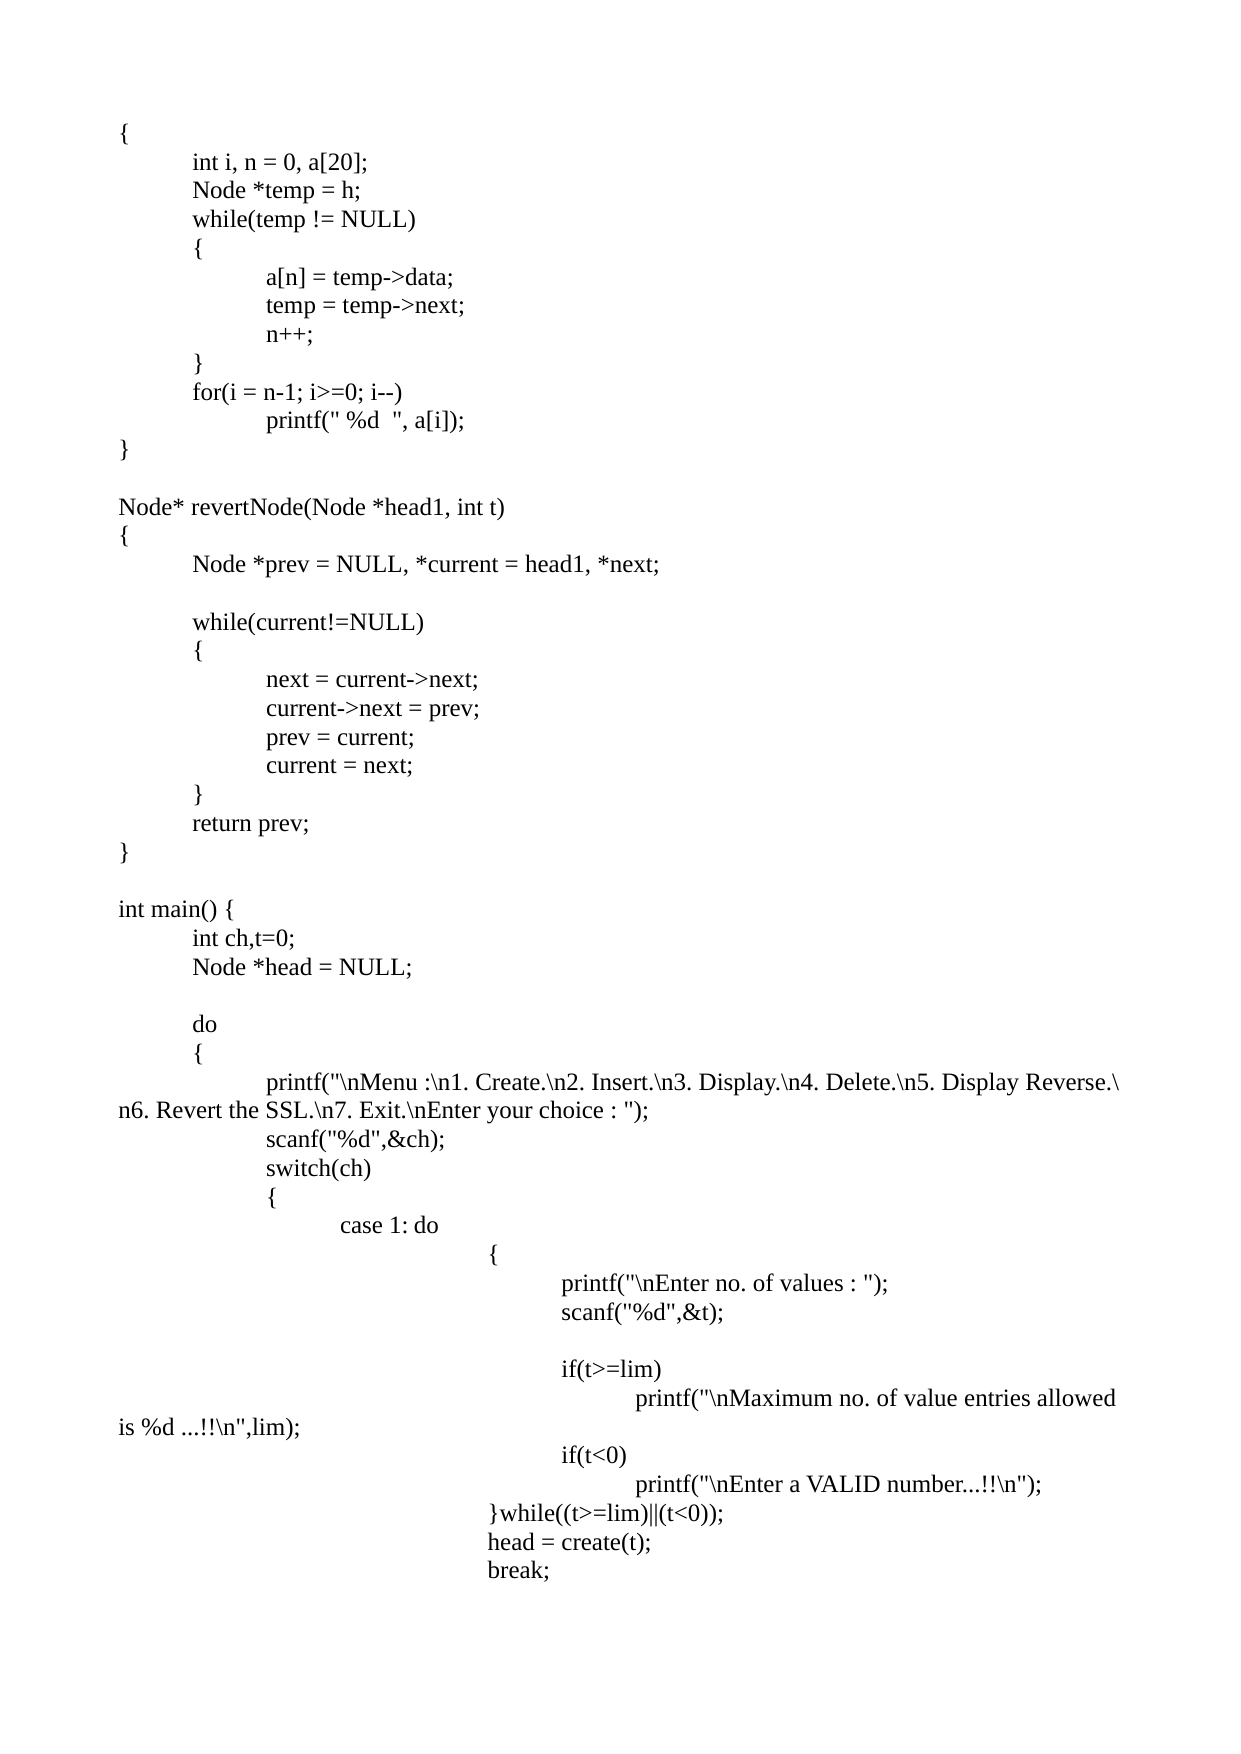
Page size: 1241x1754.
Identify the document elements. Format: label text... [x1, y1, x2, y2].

text } [118, 837, 1122, 866]
text printf("\nEnter no. of values : "); [118, 1268, 1122, 1297]
text { [118, 233, 1122, 262]
text case 1: do [118, 1211, 1122, 1239]
text { [118, 1182, 1122, 1211]
text Node* revertNode(Node *head1, int t) [118, 492, 1122, 521]
text temp = temp->next; [118, 291, 1122, 319]
text Node *prev = NULL, *current = head1, *next; [118, 549, 1122, 578]
text break; [118, 1556, 1122, 1584]
text }while((t>=lim)||(t<0)); [118, 1498, 1122, 1527]
text n++; [118, 319, 1122, 348]
text printf("\nEnter a VALID number...!!\n"); [118, 1469, 1122, 1498]
text { [118, 521, 1122, 549]
text scanf("%d",&ch); [118, 1124, 1122, 1153]
text if(t<0) [118, 1441, 1122, 1469]
text } [118, 434, 1122, 463]
text int i, n = 0, a[20]; [118, 147, 1122, 176]
text { [118, 1239, 1122, 1268]
text while(temp != NULL) [118, 204, 1122, 233]
text next = current->next; [118, 664, 1122, 693]
text Node *temp = h; [118, 176, 1122, 204]
text int main() { [118, 894, 1122, 923]
text return prev; [118, 808, 1122, 837]
text } [118, 779, 1122, 808]
text while(current!=NULL) [118, 607, 1122, 636]
text int ch,t=0; [118, 923, 1122, 952]
text prev = current; [118, 722, 1122, 751]
text { [118, 636, 1122, 664]
text for(i = n-1; i>=0; i--) [118, 377, 1122, 406]
text printf("\nMaximum no. of value entries allowed is %d ...!!\n",lim); [118, 1383, 1122, 1441]
text current->next = prev; [118, 693, 1122, 722]
text printf("\nMenu :\n1. Create.\n2. Insert.\n3. Display.\n4. Delete.\n5. Display Reverse.\n6. Revert the SSL.\n7. Exit.\nEnter your choice : "); [118, 1067, 1122, 1124]
text current = next; [118, 751, 1122, 779]
text printf(" %d ", a[i]); [118, 406, 1122, 434]
text head = create(t); [118, 1527, 1122, 1556]
text { [118, 118, 1122, 147]
text { [118, 1038, 1122, 1067]
text switch(ch) [118, 1153, 1122, 1182]
text a[n] = temp->data; [118, 262, 1122, 291]
text if(t>=lim) [118, 1354, 1122, 1383]
text scanf("%d",&t); [118, 1297, 1122, 1326]
text Node *head = NULL; [118, 952, 1122, 981]
text do [118, 1009, 1122, 1038]
text } [118, 348, 1122, 377]
